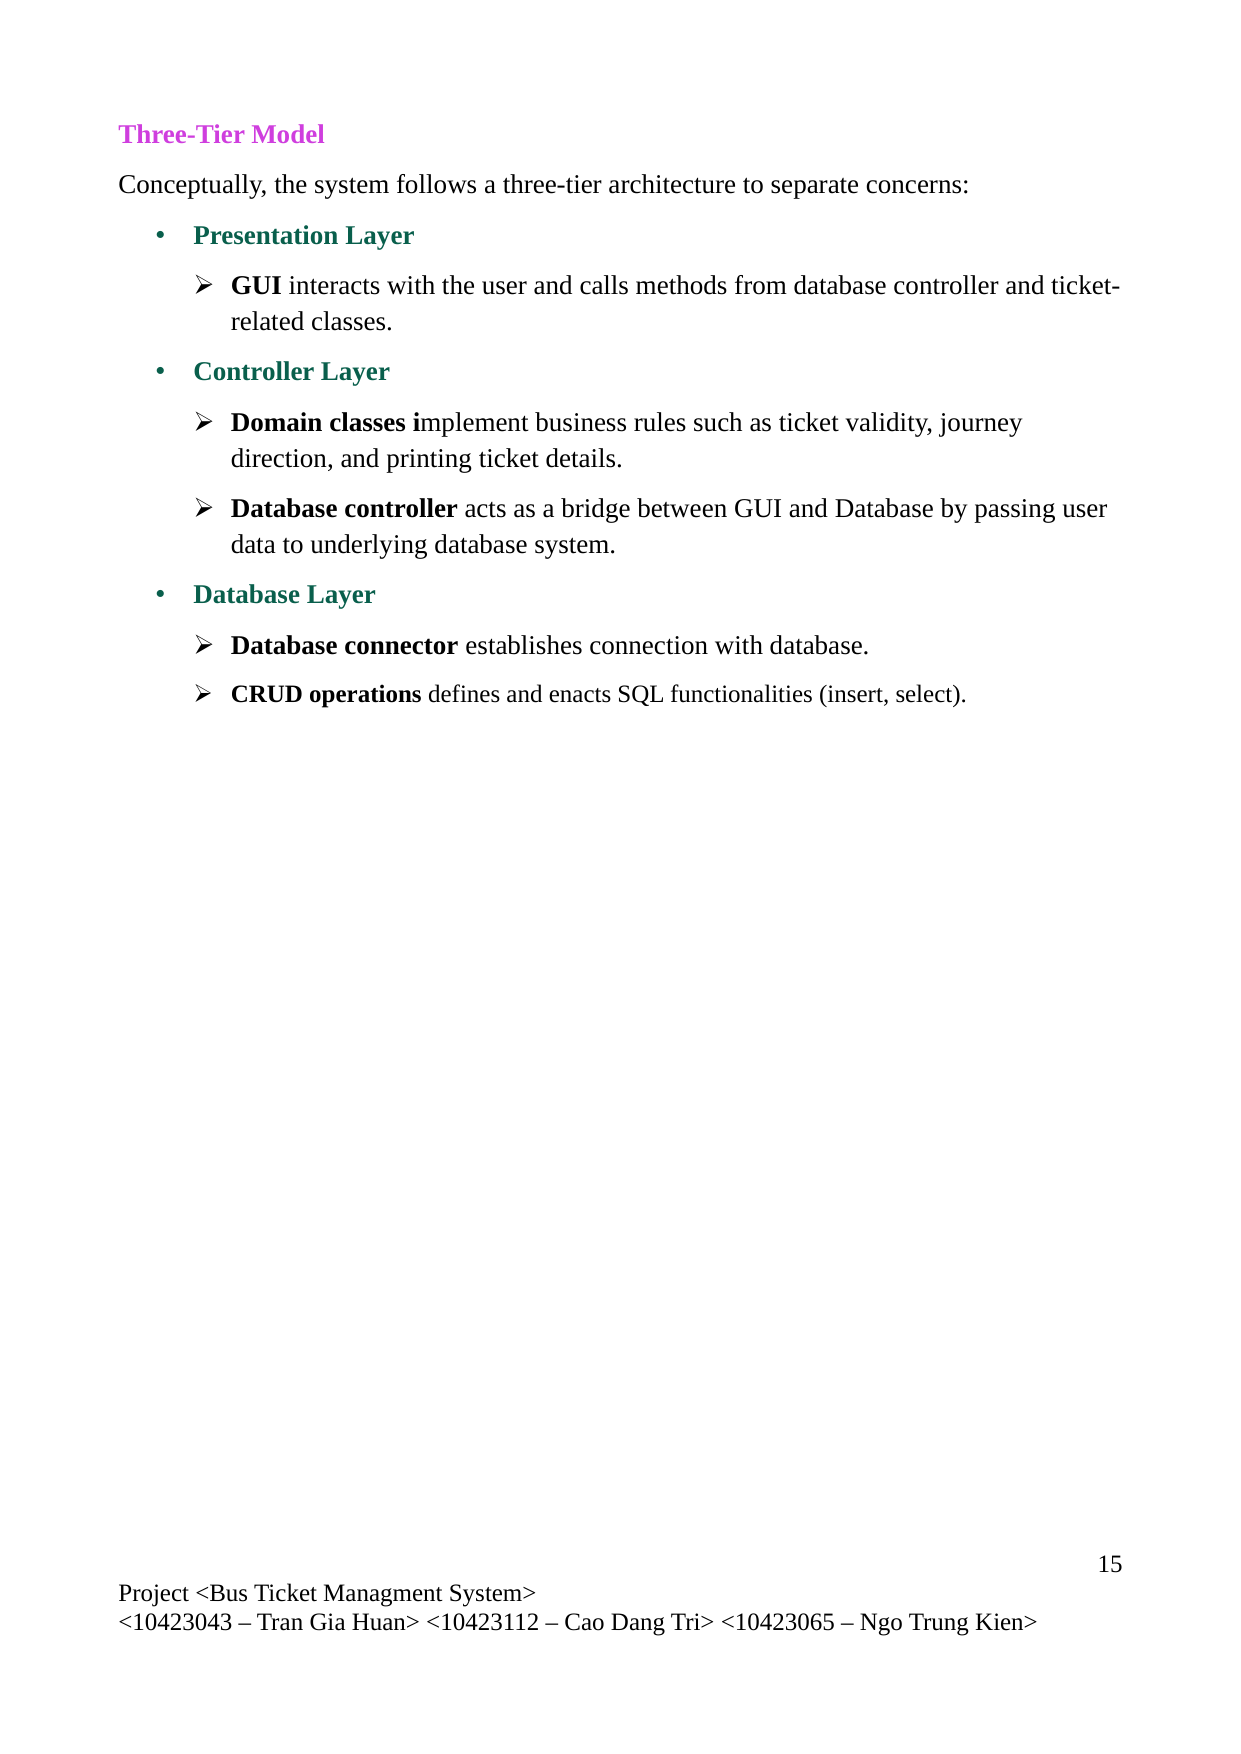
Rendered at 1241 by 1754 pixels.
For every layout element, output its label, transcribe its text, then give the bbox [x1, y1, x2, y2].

list Database controller acts as a bridge between GUI and Database by passing user data to underlying database system. [193, 492, 1122, 559]
list CRUD operations defines and enacts SQL functionalities (insert, select). [193, 679, 1122, 708]
list Database Layer [156, 578, 1122, 609]
text Conceptually, the system follows a three-tier architecture to separate concerns: [118, 168, 1122, 199]
text Three-Tier Model [118, 118, 1122, 149]
list GUI interacts with the user and calls methods from database controller and ticket-related classes. [193, 269, 1122, 336]
list Controller Layer [156, 355, 1122, 387]
list Database connector establishes connection with database. [193, 629, 1122, 660]
list Presentation Layer [156, 219, 1122, 250]
list Domain classes implement business rules such as ticket validity, journey direction, and printing ticket details. [193, 406, 1122, 473]
